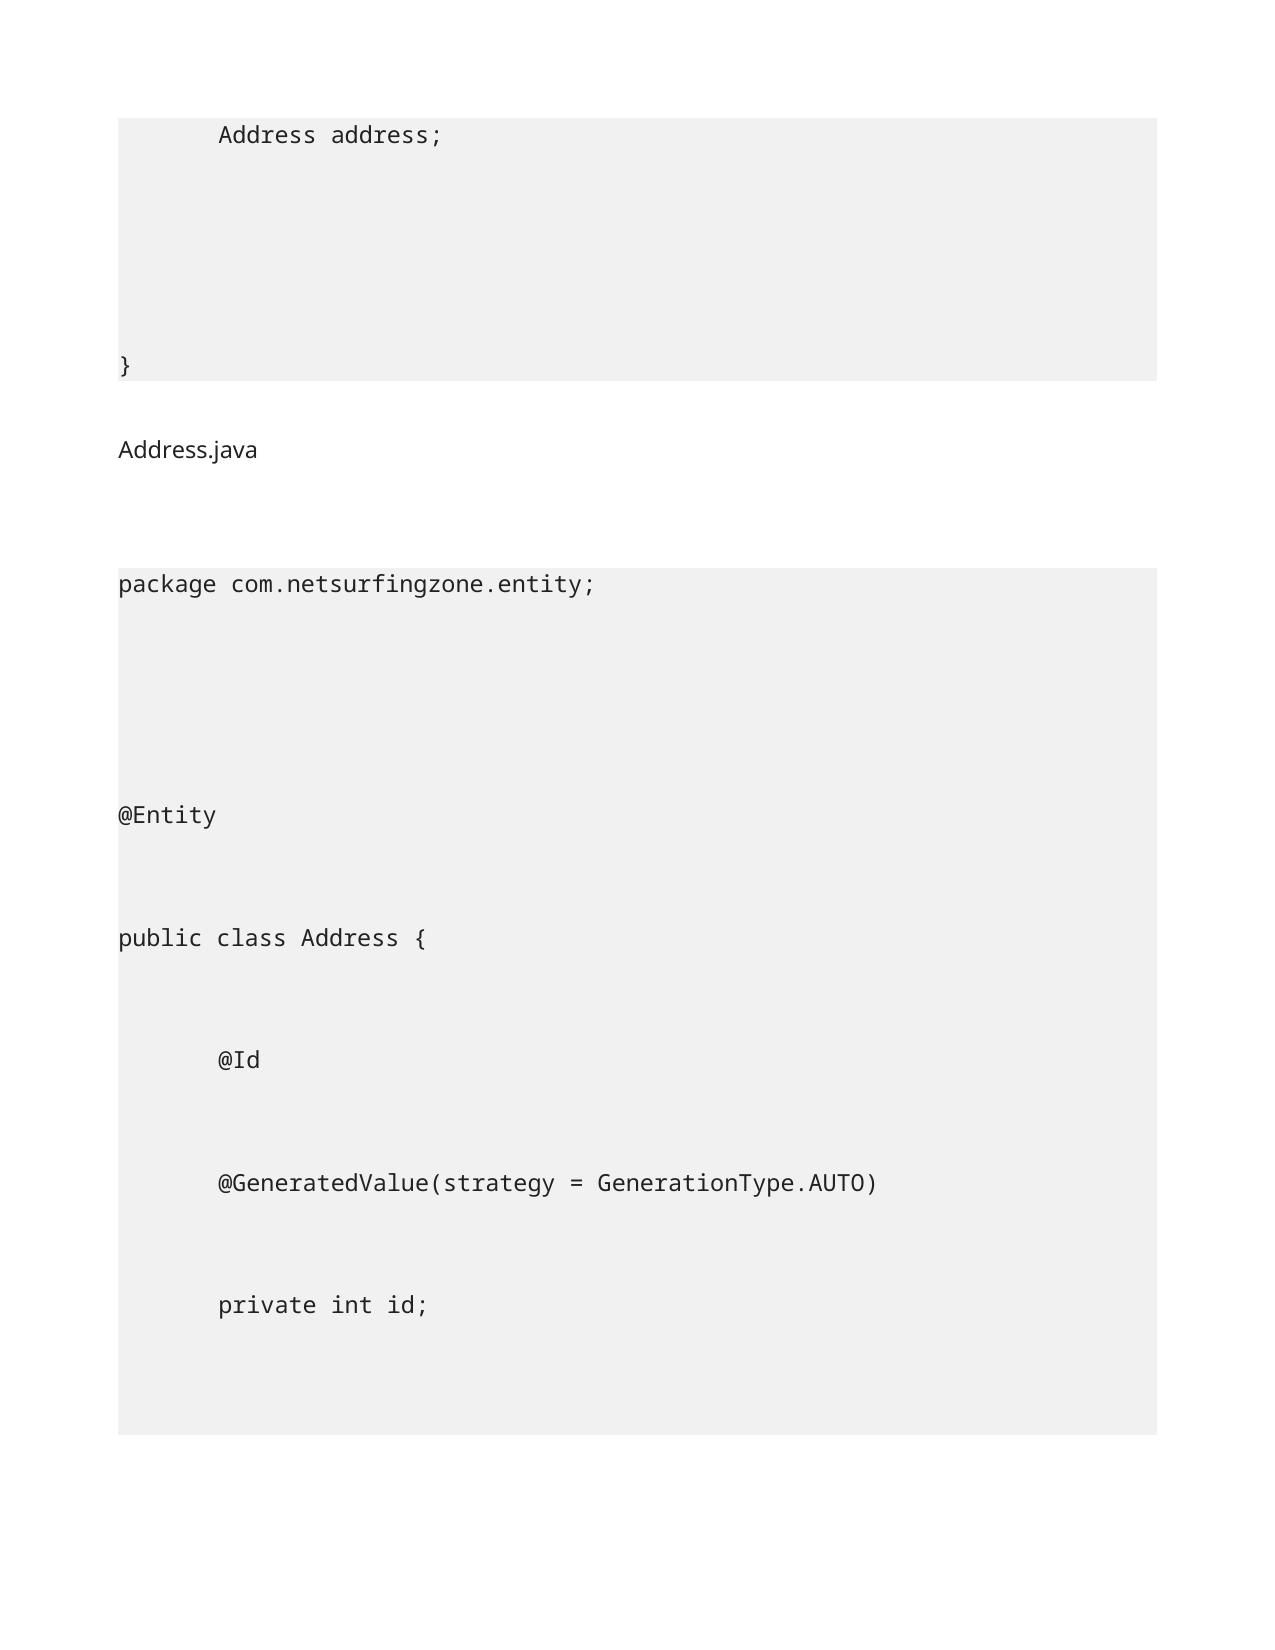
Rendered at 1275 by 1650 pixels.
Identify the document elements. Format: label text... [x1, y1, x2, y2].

text public class Address { [118, 921, 1157, 953]
text package com.netsurfingzone.entity; [118, 568, 1157, 599]
text } [118, 349, 1157, 381]
text @Id [118, 1043, 1157, 1075]
text @GeneratedValue(strategy = GenerationType.AUTO) [118, 1166, 1157, 1198]
text private int id; [118, 1289, 1157, 1321]
text Address.java [118, 434, 1157, 466]
text @Entity [118, 798, 1157, 830]
text Address address; [118, 118, 1157, 150]
